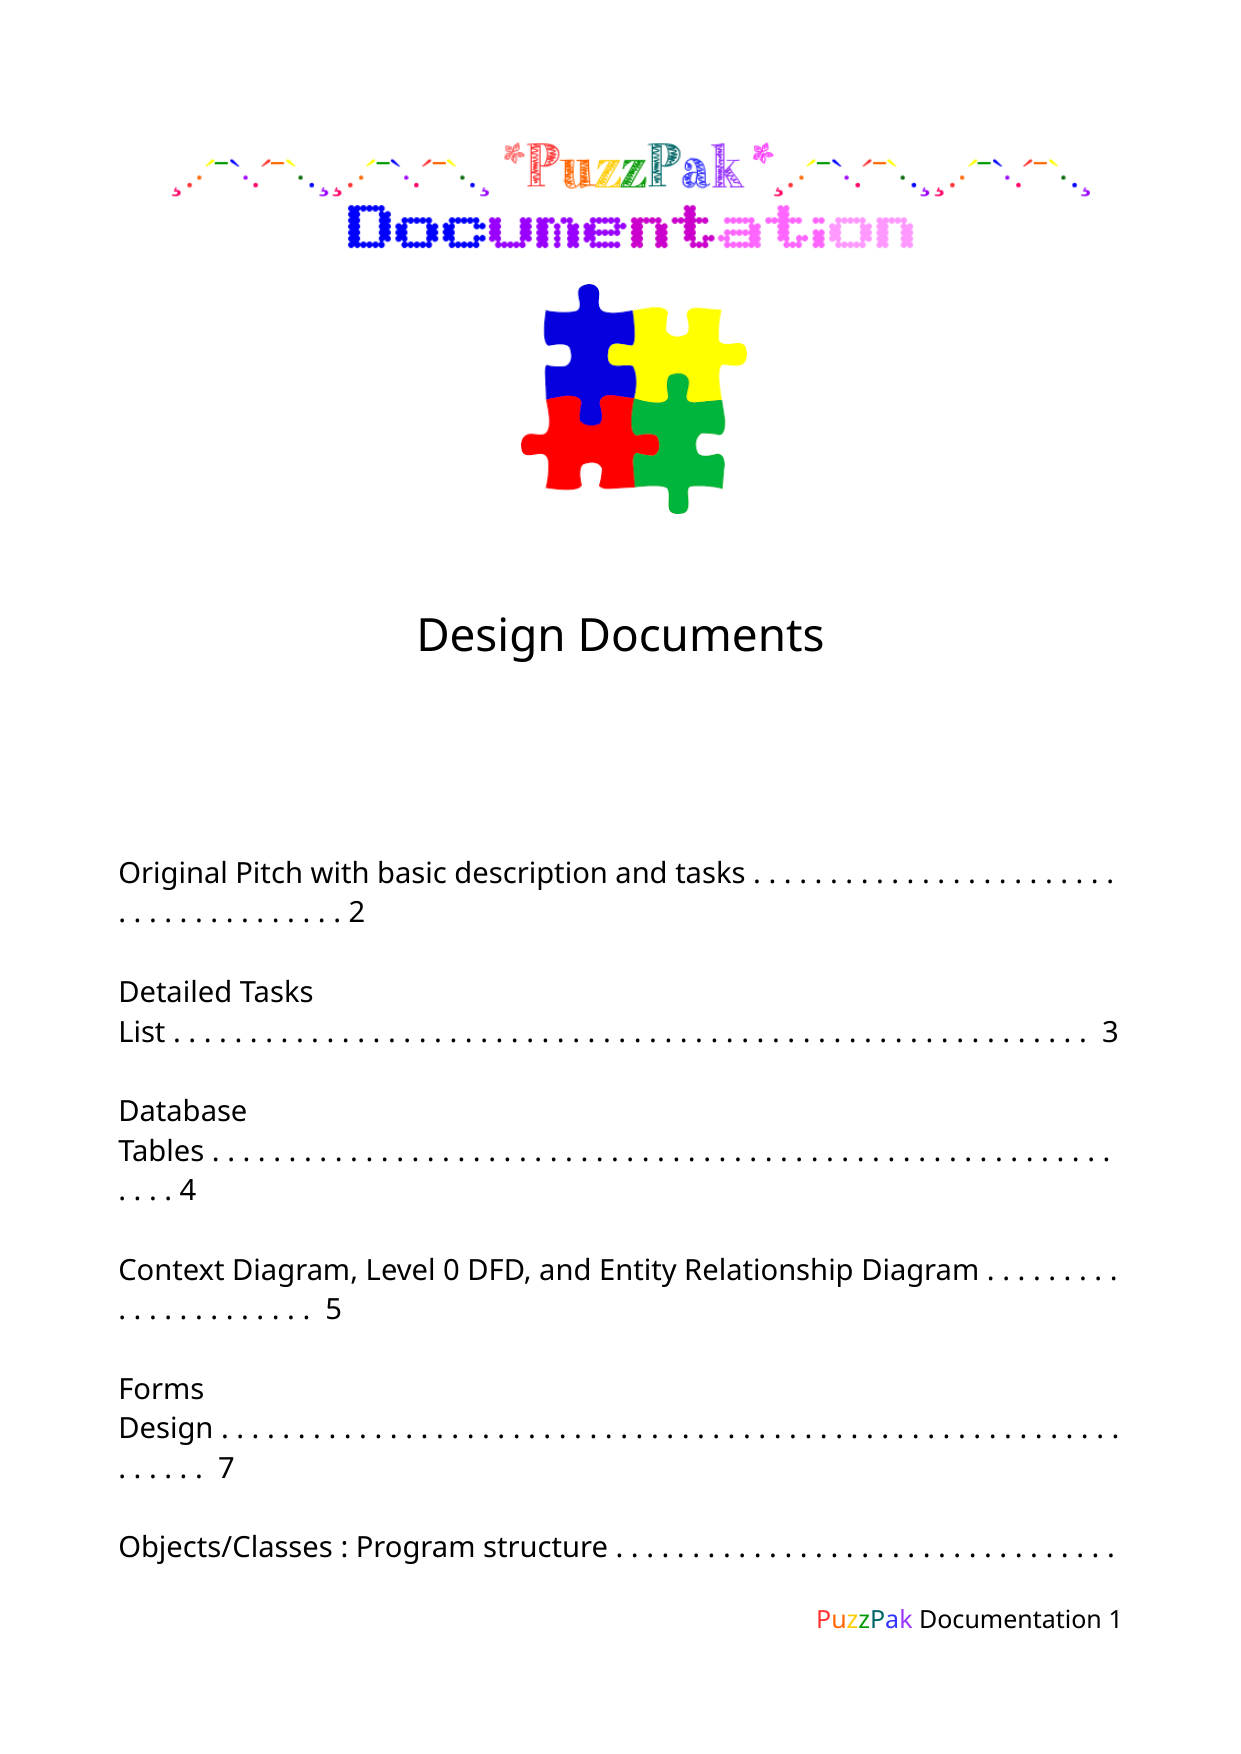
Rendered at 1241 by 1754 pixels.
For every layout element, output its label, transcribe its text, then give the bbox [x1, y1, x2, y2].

text Database Tables . . . . . . . . . . . . . . . . . . . . . . . . . . . . . . . . . . . . . . . . . . . . . . . . . . . . . . . . . . . . . . . 4 [118, 1090, 1122, 1209]
text Objects/Classes : Program structure . . . . . . . . . . . . . . . . . . . . . . . . . . . . . . . . . [118, 1527, 1122, 1566]
picture [118, 118, 1123, 268]
text Original Pitch with basic description and tasks . . . . . . . . . . . . . . . . . . . . . . . . . . . . . . . . . . . . . . . 2 [118, 852, 1122, 931]
picture [521, 284, 747, 514]
text Detailed Tasks List . . . . . . . . . . . . . . . . . . . . . . . . . . . . . . . . . . . . . . . . . . . . . . . . . . . . . . . . . . . . 3 [118, 971, 1122, 1051]
text Design Documents [118, 602, 1122, 665]
text Context Diagram, Level 0 DFD, and Entity Relationship Diagram . . . . . . . . . . . . . . . . . . . . . . 5 [118, 1249, 1122, 1328]
text Forms Design . . . . . . . . . . . . . . . . . . . . . . . . . . . . . . . . . . . . . . . . . . . . . . . . . . . . . . . . . . . . . . . . . 7 [118, 1368, 1122, 1487]
